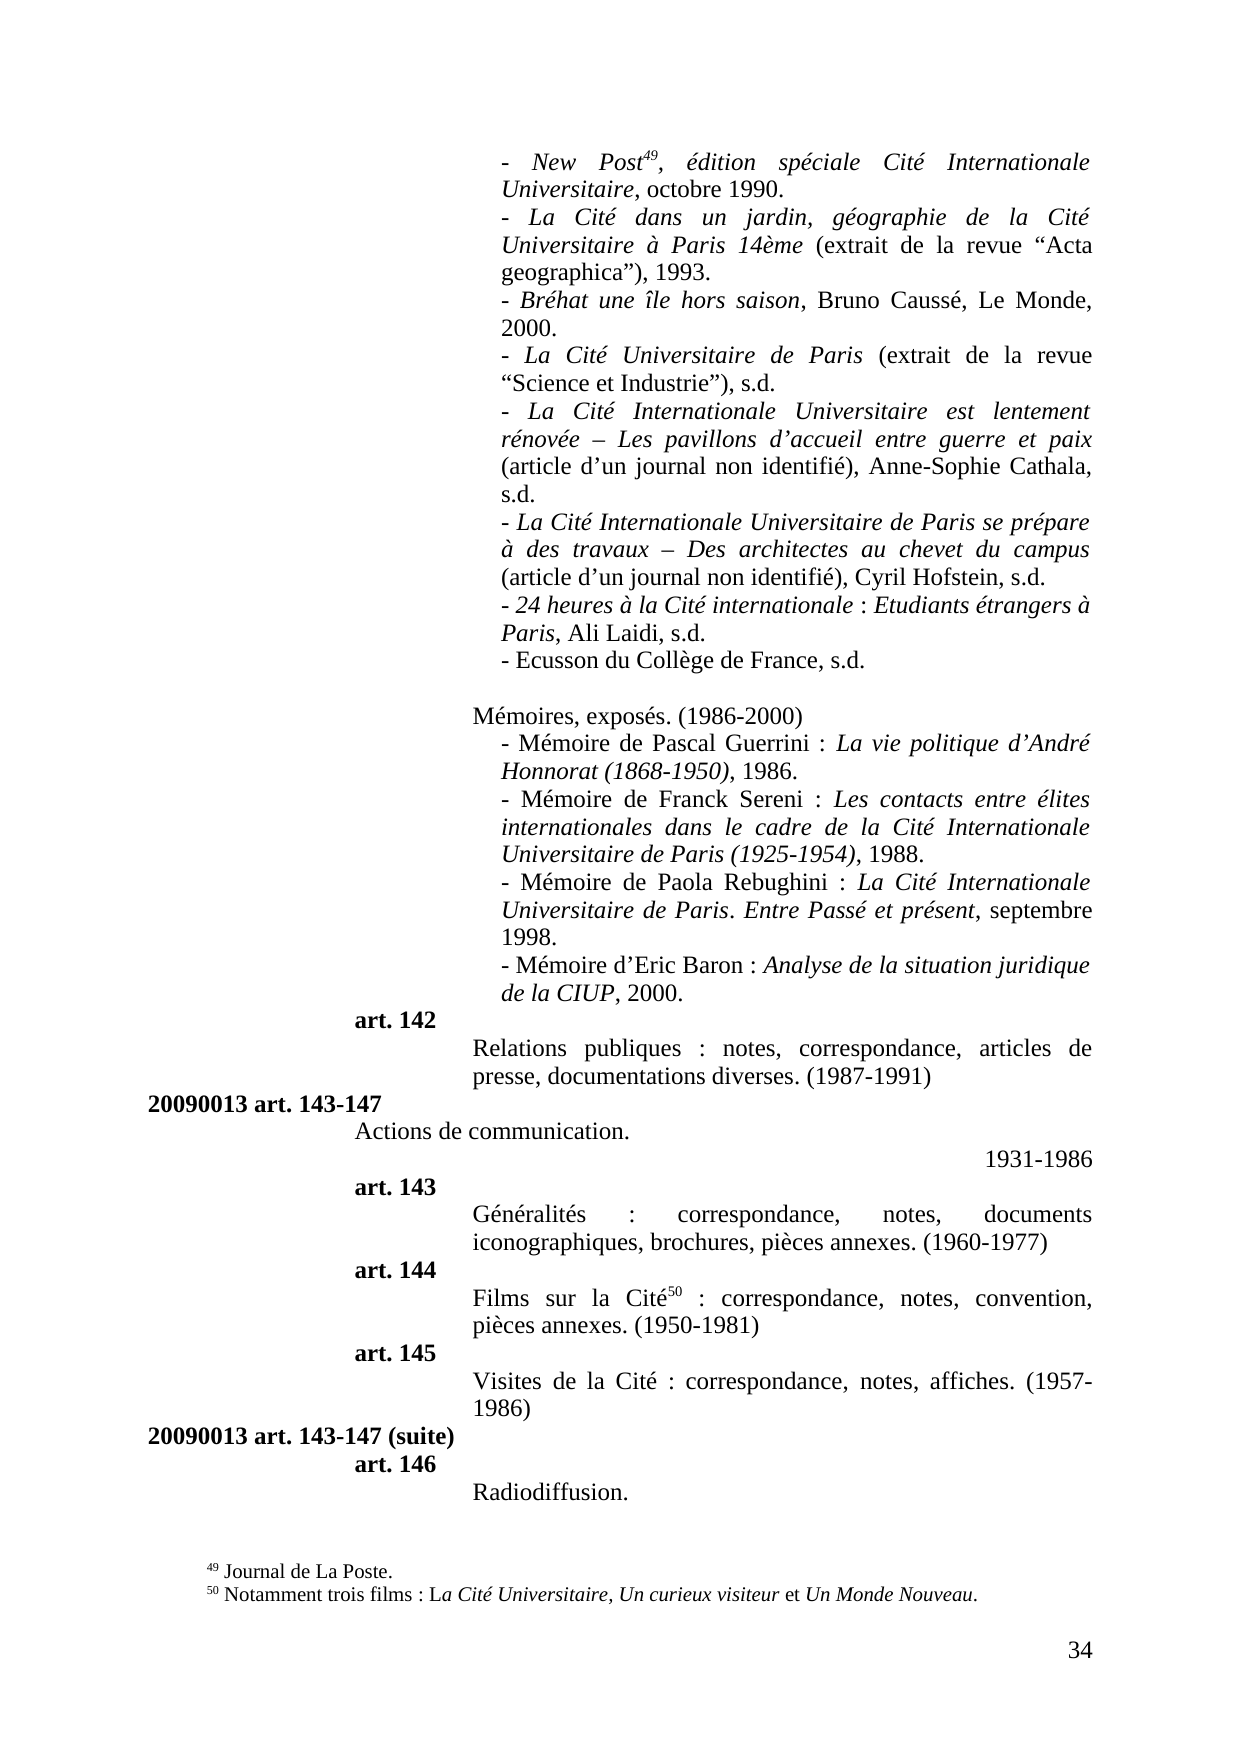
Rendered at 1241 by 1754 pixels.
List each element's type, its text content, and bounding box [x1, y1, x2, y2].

text - La Cité Universitaire de Paris (extrait de la revue “Science et Industrie”), s.d. [501, 342, 1093, 397]
text Mémoires, exposés. (1986-2000) [472, 702, 1093, 729]
text art. 145 [354, 1339, 1093, 1367]
text art. 142 [354, 1007, 1093, 1034]
text - New Post, édition spéciale Cité Internationale Universitaire, octobre 1990. [501, 148, 1093, 203]
text - Mémoire de Franck Sereni : Les contacts entre élites internationales dans le cadre de la Cité Internationale Universitaire de Paris (1925-1954), 1988. [501, 785, 1093, 868]
text - 24 heures à la Cité internationale : Etudiants étrangers à Paris, Ali Laidi, s.d. [501, 591, 1093, 646]
text - Ecusson du Collège de France, s.d. [501, 646, 1093, 674]
text Films sur la Cité : correspondance, notes, convention, pièces annexes. (1950-1981) [472, 1284, 1093, 1339]
text art. 143 [354, 1173, 1093, 1201]
text 1931-1986 [148, 1145, 1093, 1173]
text Radiodiffusion. [472, 1478, 1093, 1505]
text Généralités : correspondance, notes, documents iconographiques, brochures, pièces annexes. (1960-1977) [472, 1201, 1093, 1256]
text - Mémoire d’Eric Baron : Analyse de la situation juridique de la CIUP, 2000. [501, 951, 1093, 1007]
text Actions de communication. [354, 1117, 1093, 1145]
text - Mémoire de Paola Rebughini : La Cité Internationale Universitaire de Paris. Entre Passé et présent, septembre 1998. [501, 868, 1093, 951]
text Visites de la Cité : correspondance, notes, affiches. (1957-1986) [472, 1367, 1093, 1422]
text 20090013 art. 143-147 [148, 1090, 1093, 1117]
text art. 144 [354, 1256, 1093, 1284]
text - La Cité Internationale Universitaire de Paris se prépare à des travaux – Des architectes au chevet du campus (article d’un journal non identifié), Cyril Hofstein, s.d. [501, 508, 1093, 591]
text - La Cité Internationale Universitaire est lentement rénovée – Les pavillons d’accueil entre guerre et paix (article d’un journal non identifié), Anne-Sophie Cathala, s.d. [501, 397, 1093, 508]
text Notamment trois films : La Cité Universitaire, Un curieux visiteur et Un Monde Nouveau. [148, 1583, 1093, 1606]
text Relations publiques : notes, correspondance, articles de presse, documentations diverses. (1987-1991) [472, 1034, 1093, 1090]
text Journal de La Poste. [148, 1560, 1093, 1583]
text - Mémoire de Pascal Guerrini : La vie politique d’André Honnorat (1868-1950), 1986. [501, 729, 1093, 785]
text - La Cité dans un jardin, géographie de la Cité Universitaire à Paris 14ème (extrait de la revue “Acta geographica”), 1993. [501, 203, 1093, 286]
text - Bréhat une île hors saison, Bruno Caussé, Le Monde, 2000. [501, 286, 1093, 342]
text art. 146 [354, 1450, 1093, 1478]
text 20090013 art. 143-147 (suite) [148, 1422, 1093, 1450]
